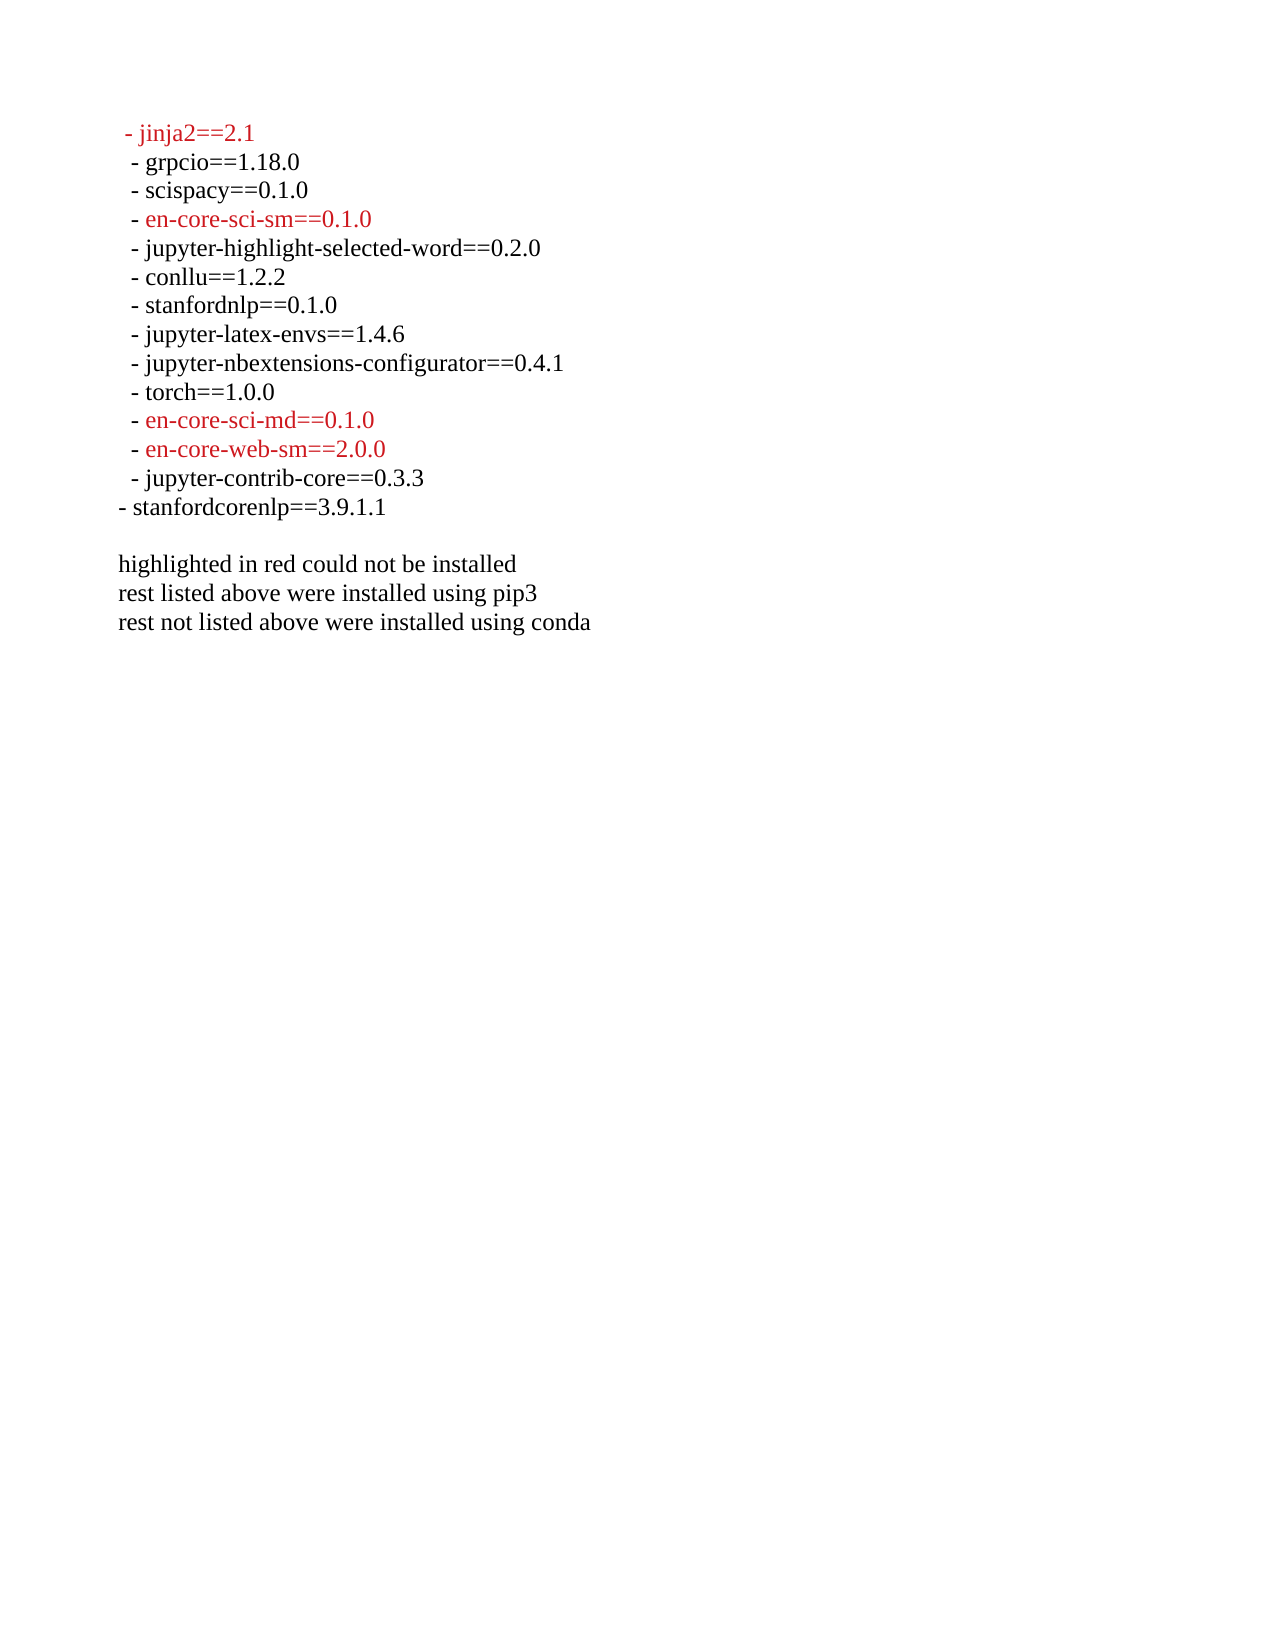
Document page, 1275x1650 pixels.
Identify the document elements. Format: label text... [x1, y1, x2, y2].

text highlighted in red could not be installed [118, 549, 1157, 578]
text - conllu==1.2.2 [118, 262, 1157, 291]
text - jupyter-highlight-selected-word==0.2.0 [118, 233, 1157, 262]
text - stanfordcorenlp==3.9.1.1 [118, 492, 1157, 521]
text - jupyter-contrib-core==0.3.3 [118, 463, 1157, 492]
text - torch==1.0.0 [118, 377, 1157, 406]
text - scispacy==0.1.0 [118, 176, 1157, 204]
text - jupyter-latex-envs==1.4.6 [118, 319, 1157, 348]
text - stanfordnlp==0.1.0 [118, 291, 1157, 319]
text - en-core-sci-md==0.1.0 [118, 406, 1157, 434]
text rest not listed above were installed using conda [118, 607, 1157, 636]
text - en-core-web-sm==2.0.0 [118, 434, 1157, 463]
text rest listed above were installed using pip3 [118, 578, 1157, 607]
text - jupyter-nbextensions-configurator==0.4.1 [118, 348, 1157, 377]
text - grpcio==1.18.0 [118, 147, 1157, 176]
text - jinja2==2.1 [118, 118, 1157, 147]
text - en-core-sci-sm==0.1.0 [118, 204, 1157, 233]
